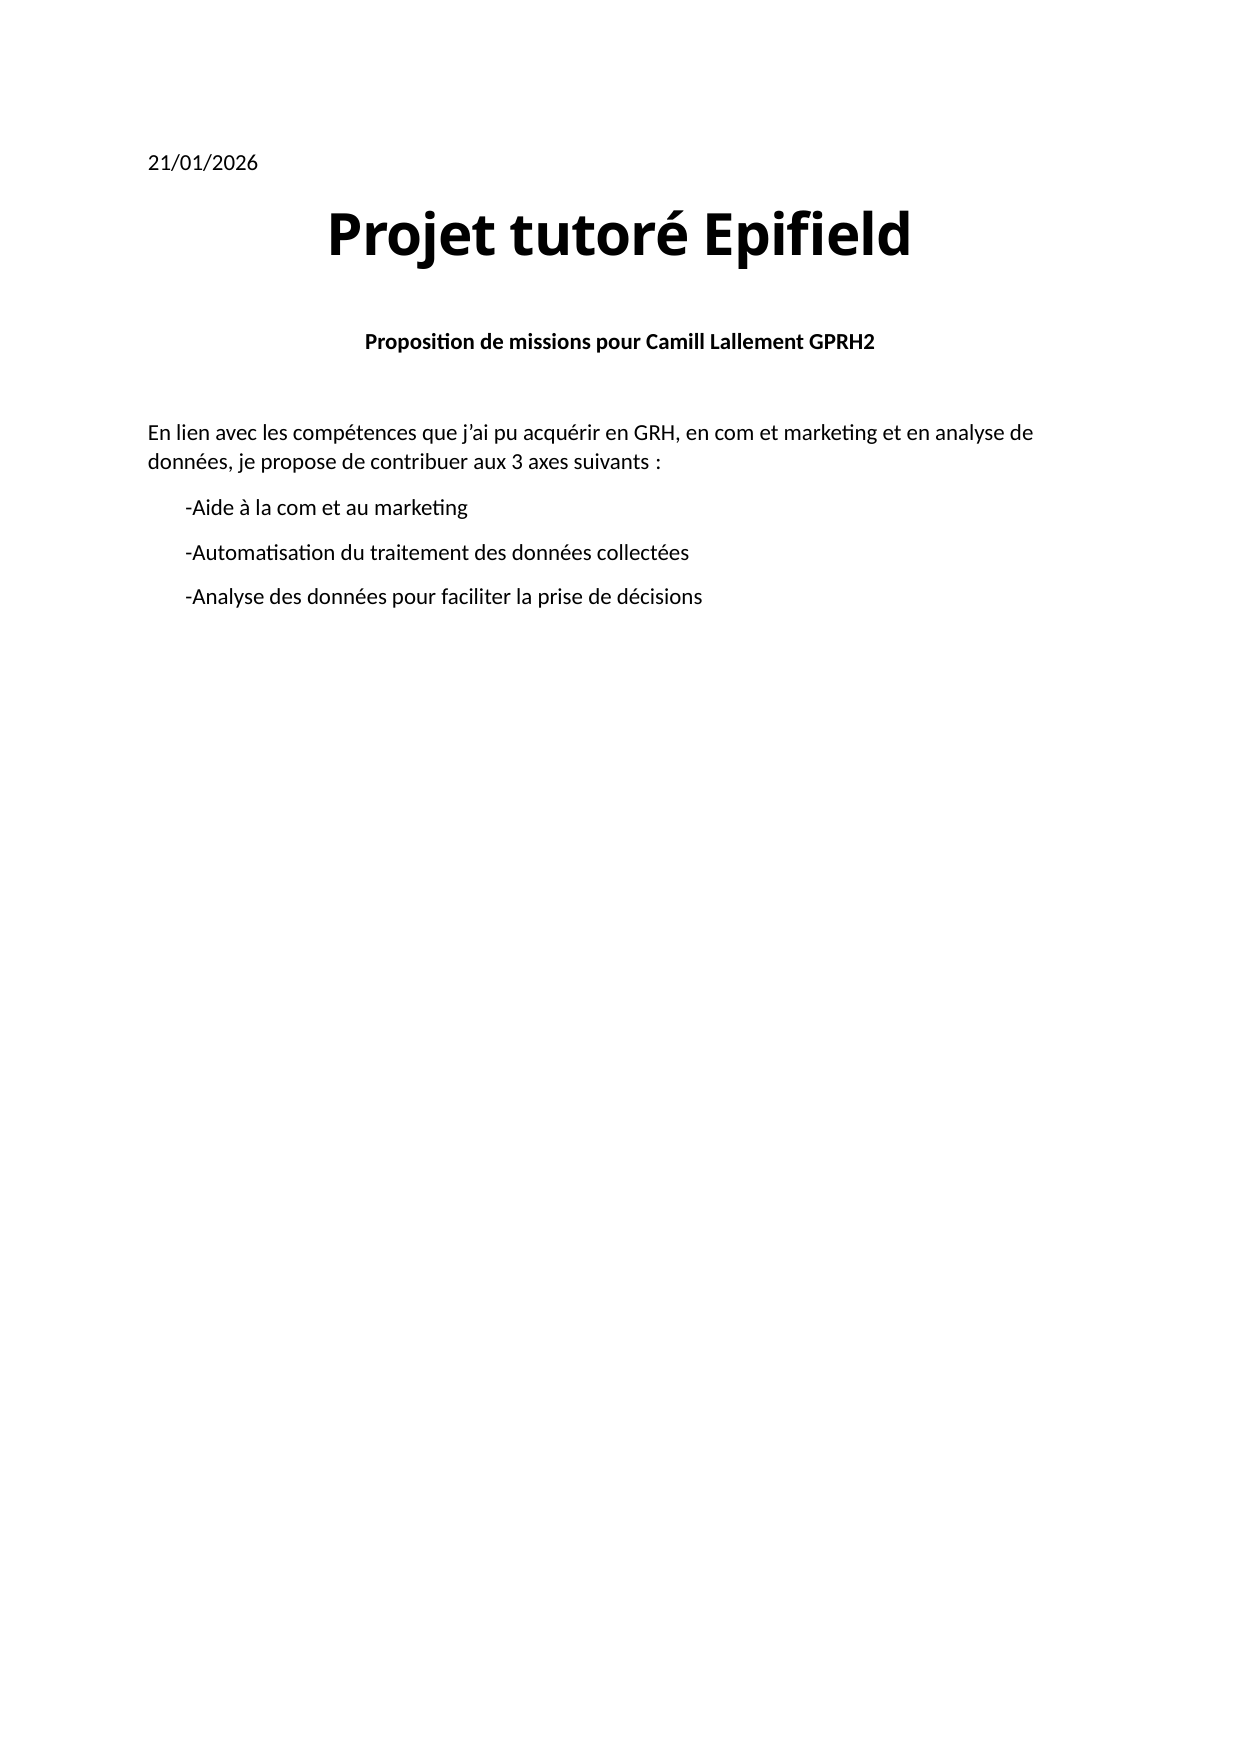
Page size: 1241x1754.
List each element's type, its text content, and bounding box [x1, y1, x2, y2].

text En lien avec les compétences que j’ai pu acquérir en GRH, en com et marketing et en analyse de données, je propose de contribuer aux 3 axes suivants : [148, 418, 1093, 475]
text -Automatisation du traitement des données collectées [185, 538, 1093, 566]
text -Aide à la com et au marketing [148, 493, 1093, 521]
title Projet tutoré Epifield [148, 193, 1093, 273]
text 21/01/2026 [148, 148, 1093, 176]
text Proposition de missions pour Camill Lallement GPRH2 [148, 327, 1093, 355]
text -Analyse des données pour faciliter la prise de décisions [185, 582, 1093, 611]
